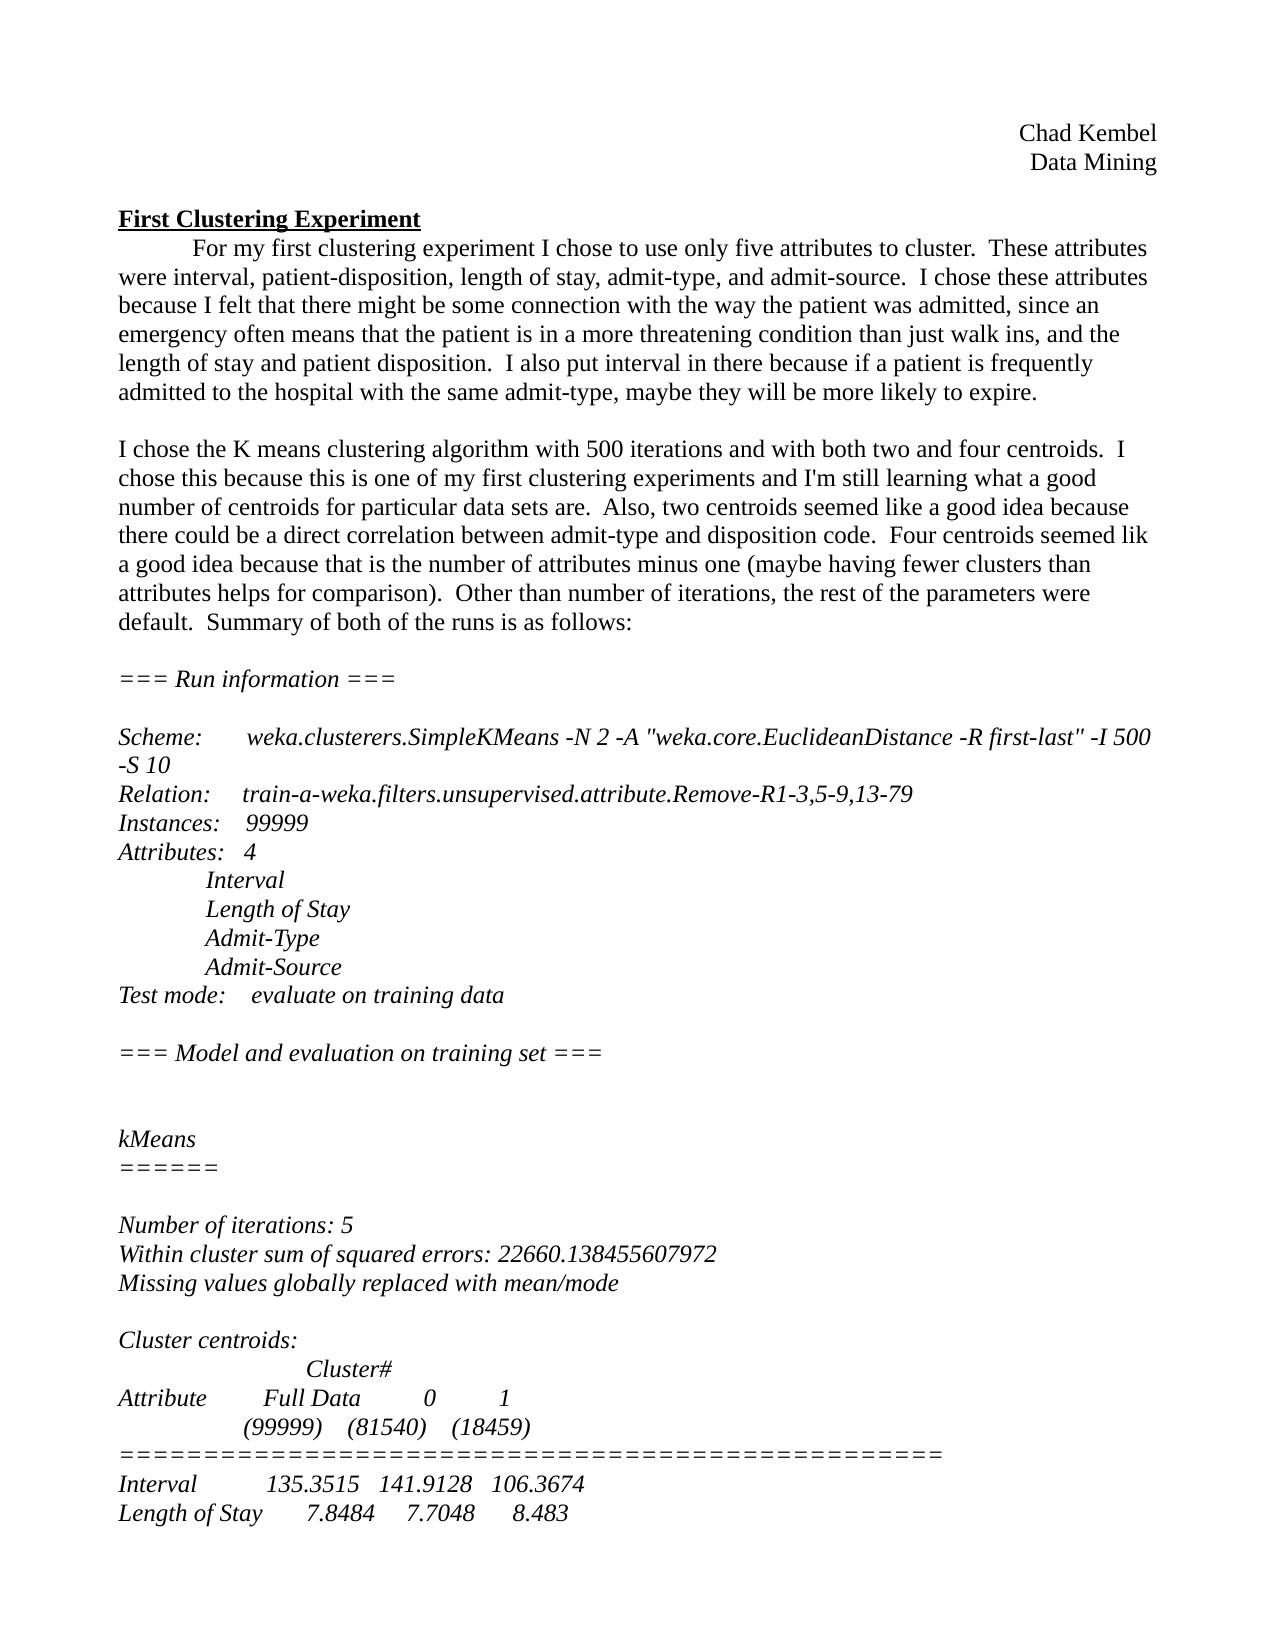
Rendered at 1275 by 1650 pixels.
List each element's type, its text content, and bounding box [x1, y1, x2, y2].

text Admit-Type [118, 923, 1157, 952]
text Admit-Source [118, 952, 1157, 981]
text (99999) (81540) (18459) [118, 1412, 1157, 1441]
text Scheme: weka.clusterers.SimpleKMeans -N 2 -A "weka.core.EuclideanDistance -R first-last" -I 500 -S 10 [118, 722, 1157, 779]
text ================================================= [118, 1441, 1157, 1469]
text For my first clustering experiment I chose to use only five attributes to cluster. These attributes were interval, patient-disposition, length of stay, admit-type, and admit-source. I chose these attributes because I felt that there might be some connection with the way the patient was admitted, since an emergency often means that the patient is in a more threatening condition than just walk ins, and the length of stay and patient disposition. I also put interval in there because if a patient is frequently admitted to the hospital with the same admit-type, maybe they will be more likely to expire. [118, 233, 1157, 406]
text Within cluster sum of squared errors: 22660.138455607972 [118, 1239, 1157, 1268]
text Instances: 99999 [118, 808, 1157, 837]
text === Model and evaluation on training set === [118, 1038, 1157, 1067]
text ====== [118, 1153, 1157, 1182]
text Data Mining [118, 147, 1157, 176]
text Cluster centroids: [118, 1326, 1157, 1354]
text Chad Kembel [118, 118, 1157, 147]
text Attribute Full Data 0 1 [118, 1383, 1157, 1412]
text Interval 135.3515 141.9128 106.3674 [118, 1469, 1157, 1498]
text === Run information === [118, 664, 1157, 693]
text Interval [118, 866, 1157, 894]
text First Clustering Experiment [118, 204, 1157, 233]
text Length of Stay [118, 894, 1157, 923]
text Attributes: 4 [118, 837, 1157, 866]
text Number of iterations: 5 [118, 1211, 1157, 1239]
text Length of Stay 7.8484 7.7048 8.483 [118, 1498, 1157, 1527]
text Relation: train-a-weka.filters.unsupervised.attribute.Remove-R1-3,5-9,13-79 [118, 779, 1157, 808]
text Missing values globally replaced with mean/mode [118, 1268, 1157, 1297]
text Test mode: evaluate on training data [118, 981, 1157, 1009]
text I chose the K means clustering algorithm with 500 iterations and with both two and four centroids. I chose this because this is one of my first clustering experiments and I'm still learning what a good number of centroids for particular data sets are. Also, two centroids seemed like a good idea because there could be a direct correlation between admit-type and disposition code. Four centroids seemed lik a good idea because that is the number of attributes minus one (maybe having fewer clusters than attributes helps for comparison). Other than number of iterations, the rest of the parameters were default. Summary of both of the runs is as follows: [118, 434, 1157, 636]
text Cluster# [118, 1354, 1157, 1383]
text kMeans [118, 1124, 1157, 1153]
